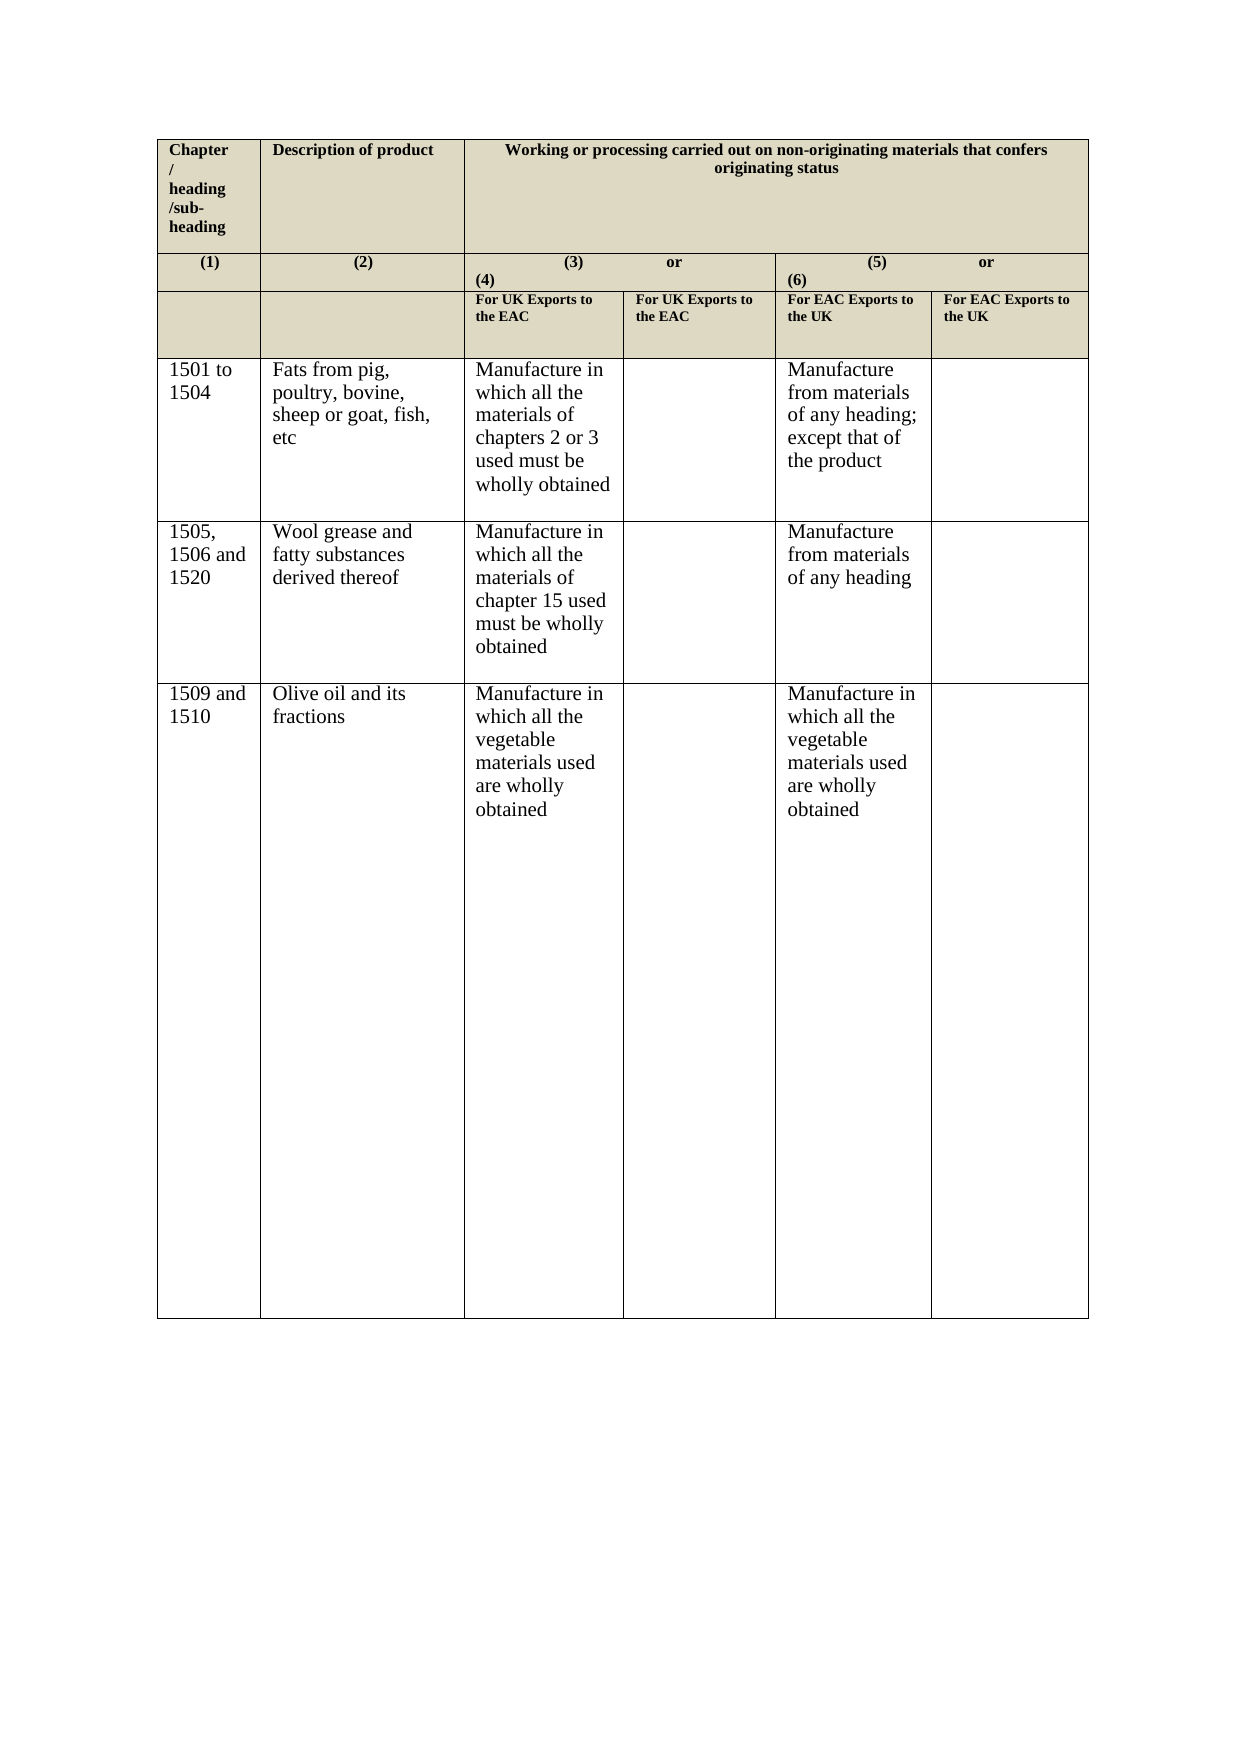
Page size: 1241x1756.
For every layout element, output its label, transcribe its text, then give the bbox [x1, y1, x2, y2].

table_cell 1510 [158, 706, 260, 729]
table_cell from materials [776, 381, 931, 404]
table_cell For EAC Exports to the UK [932, 292, 1088, 358]
table_cell 1501 to [158, 359, 260, 381]
table_cell etc [261, 427, 464, 450]
table_cell [932, 684, 1088, 1317]
table_cell [261, 752, 464, 774]
table_cell [261, 729, 464, 752]
table_cell fractions [261, 706, 464, 729]
table_cell Manufacture in [465, 522, 623, 544]
table_cell fatty substances [261, 544, 464, 567]
table_cell [465, 254, 529, 272]
table_cell [932, 359, 1088, 521]
table_cell [158, 292, 260, 358]
table_cell except that of [776, 427, 931, 450]
table_cell derived thereof [261, 567, 464, 589]
table_cell [932, 272, 1088, 291]
table_cell poultry, bovine, [261, 381, 464, 404]
table_cell For EAC Exports to the UK [776, 292, 931, 358]
table_cell used must be [465, 450, 623, 473]
table_cell or [932, 254, 1088, 272]
table_cell 1506 and [158, 544, 260, 567]
table_cell obtained [776, 798, 931, 1317]
table_cell [932, 522, 1088, 683]
table_cell [624, 684, 775, 1317]
table_cell which all the [776, 706, 931, 729]
table_cell Manufacture in [465, 359, 623, 381]
table_cell [836, 272, 932, 291]
table_cell 1509 and [158, 684, 260, 706]
table_cell of any heading [776, 567, 931, 589]
table_cell Fats from pig, [261, 359, 464, 381]
table_cell are wholly [776, 775, 931, 797]
table_cell [158, 798, 260, 1317]
table_cell wholly obtained [465, 473, 623, 521]
table_cell 1504 [158, 381, 260, 404]
table_cell [261, 775, 464, 797]
table_cell [776, 589, 931, 612]
table_cell For UK Exports to the EAC [465, 292, 623, 358]
table_cell [158, 450, 260, 473]
table_cell [261, 292, 464, 358]
table_cell chapter 15 used [465, 589, 623, 612]
table_cell [261, 612, 464, 635]
table_cell (6) [776, 272, 836, 291]
table_cell [158, 589, 260, 612]
table_cell [158, 635, 260, 683]
table_header Description of product [261, 140, 464, 253]
table_cell [776, 254, 836, 272]
table_cell vegetable [465, 729, 623, 752]
table_cell [158, 729, 260, 752]
table_cell materials used [465, 752, 623, 774]
table_cell materials of [465, 567, 623, 589]
table_cell Wool grease and [261, 522, 464, 544]
table_cell Manufacture in [465, 684, 623, 706]
table_cell are wholly [465, 775, 623, 797]
table_cell [261, 473, 464, 521]
table_cell [261, 272, 464, 291]
table_cell Manufacture [776, 359, 931, 381]
table_cell obtained [465, 635, 623, 683]
table_cell from materials [776, 544, 931, 567]
table_cell Olive oil and its [261, 684, 464, 706]
table_cell [776, 473, 931, 521]
table_cell [624, 272, 775, 291]
table_cell [158, 752, 260, 774]
table_cell [624, 359, 775, 521]
table_cell obtained [465, 798, 623, 1317]
table_cell [261, 589, 464, 612]
table_cell Manufacture in [776, 684, 931, 706]
table_header Chapter/heading/sub-heading [158, 140, 260, 253]
table_cell [776, 612, 931, 635]
table_cell [158, 775, 260, 797]
table_cell which all the [465, 544, 623, 567]
table_cell [158, 427, 260, 450]
table_cell (5) [836, 254, 932, 272]
table_cell (2) [261, 254, 464, 272]
table_header Working or processing carried out on non-originating materials that confers originating status [465, 140, 1088, 253]
table_cell which all the [465, 706, 623, 729]
table_cell materials of [465, 404, 623, 427]
table_cell 1505, [158, 522, 260, 544]
table_cell [624, 522, 775, 683]
table_cell (1) [158, 254, 260, 272]
table_cell [261, 798, 464, 1317]
table_cell [158, 612, 260, 635]
table_cell [776, 635, 931, 683]
table_cell For UK Exports to the EAC [624, 292, 775, 358]
table_cell [529, 272, 624, 291]
table_cell [158, 404, 260, 427]
table_cell (4) [465, 272, 529, 291]
table_cell of any heading; [776, 404, 931, 427]
table_cell the product [776, 450, 931, 473]
table_cell [158, 473, 260, 521]
table_cell (3) [529, 254, 624, 272]
table_cell Manufacture [776, 522, 931, 544]
table_cell sheep or goat, fish, [261, 404, 464, 427]
table_cell must be wholly [465, 612, 623, 635]
table_cell [158, 272, 260, 291]
table_cell chapters 2 or 3 [465, 427, 623, 450]
table_cell vegetable [776, 729, 931, 752]
table_cell [261, 635, 464, 683]
table_cell or [624, 254, 775, 272]
table_cell which all the [465, 381, 623, 404]
table_cell [261, 450, 464, 473]
table_cell materials used [776, 752, 931, 774]
table_cell 1520 [158, 567, 260, 589]
